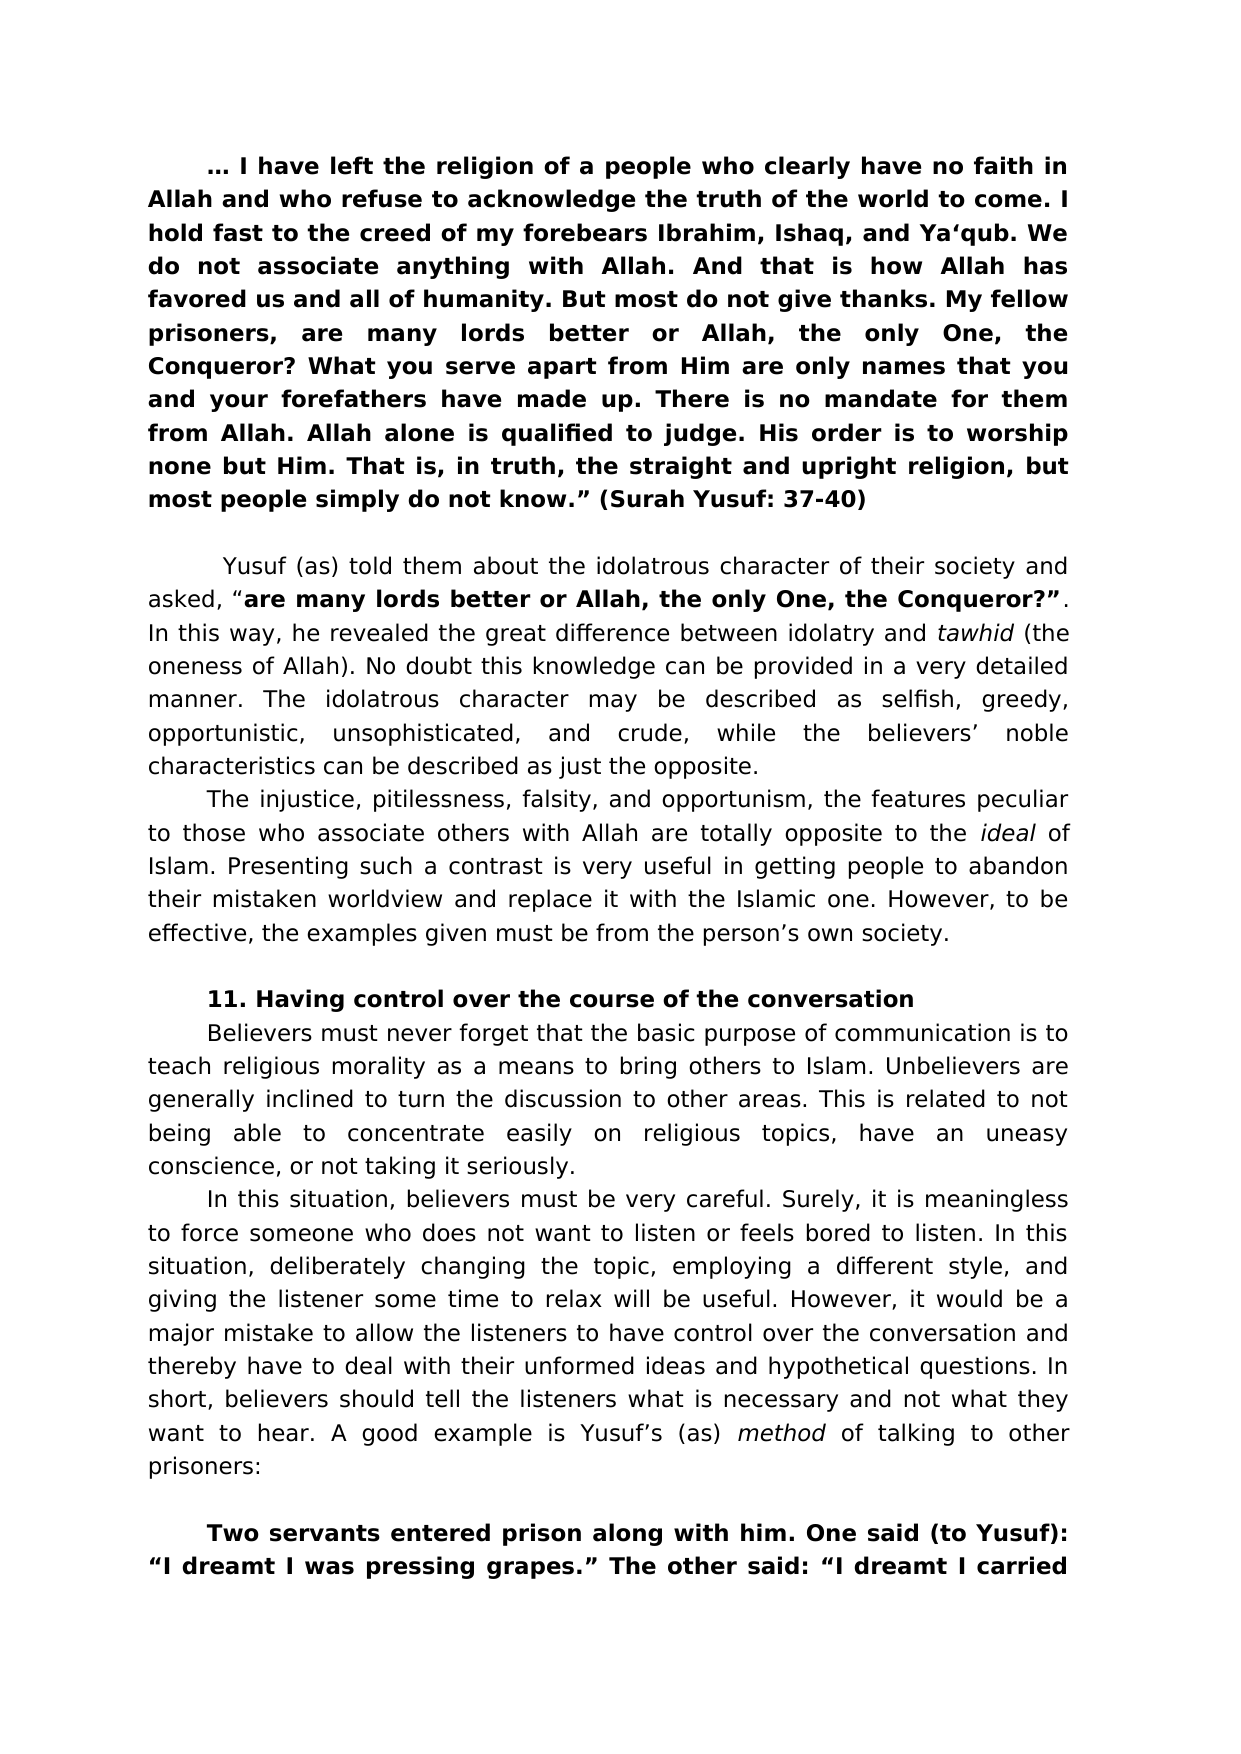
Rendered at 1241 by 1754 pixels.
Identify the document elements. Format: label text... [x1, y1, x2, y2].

text 11. Having control over the course of the conversation [148, 981, 1070, 1014]
text Believers must never forget that the basic purpose of communication is to teach religious morality as a means to bring others to Islam. Unbelievers are generally inclined to turn the discussion to other areas. This is related to not being able to concentrate easily on religious topics, have an uneasy conscience, or not taking it seriously. [148, 1014, 1070, 1181]
text Two servants entered prison along with him. One said (to Yusuf): “I dreamt I was pressing grapes.” The other said: “I dreamt I carried [148, 1514, 1070, 1581]
text In this situation, believers must be very careful. Surely, it is meaningless to force someone who does not want to listen or feels bored to listen. In this situation, deliberately changing the topic, employing a different style, and giving the listener some time to relax will be useful. However, it would be a major mistake to allow the listeners to have control over the conversation and thereby have to deal with their unformed ideas and hypothetical questions. In short, believers should tell the listeners what is necessary and not what they want to hear. A good example is Yusuf’s (as) method of talking to other prisoners: [148, 1181, 1070, 1481]
text The injustice, pitilessness, falsity, and opportunism, the features peculiar to those who associate others with Allah are totally opposite to the ideal of Islam. Presenting such a contrast is very useful in getting people to abandon their mistaken worldview and replace it with the Islamic one. However, to be effective, the examples given must be from the person’s own society. [148, 781, 1070, 948]
text Yusuf (as) told them about the idolatrous character of their society and asked, “are many lords better or Allah, the only One, the Conqueror?”. In this way, he revealed the great difference between idolatry and tawhid (the oneness of Allah). No doubt this knowledge can be provided in a very detailed manner. The idolatrous character may be described as selfish, greedy, opportunistic, unsophisticated, and crude, while the believers’ noble characteristics can be described as just the opposite. [148, 548, 1070, 781]
text … I have left the religion of a people who clearly have no faith in Allah and who refuse to acknowledge the truth of the world to come. I hold fast to the creed of my forebears Ibrahim, Ishaq, and Ya‘qub. We do not associate anything with Allah. And that is how Allah has favored us and all of humanity. But most do not give thanks. My fellow prisoners, are many lords better or Allah, the only One, the Conqueror? What you serve apart from Him are only names that you and your forefathers have made up. There is no mandate for them from Allah. Allah alone is qualified to judge. His order is to worship none but Him. That is, in truth, the straight and upright religion, but most people simply do not know.” (Surah Yusuf: 37-40) [148, 148, 1070, 514]
